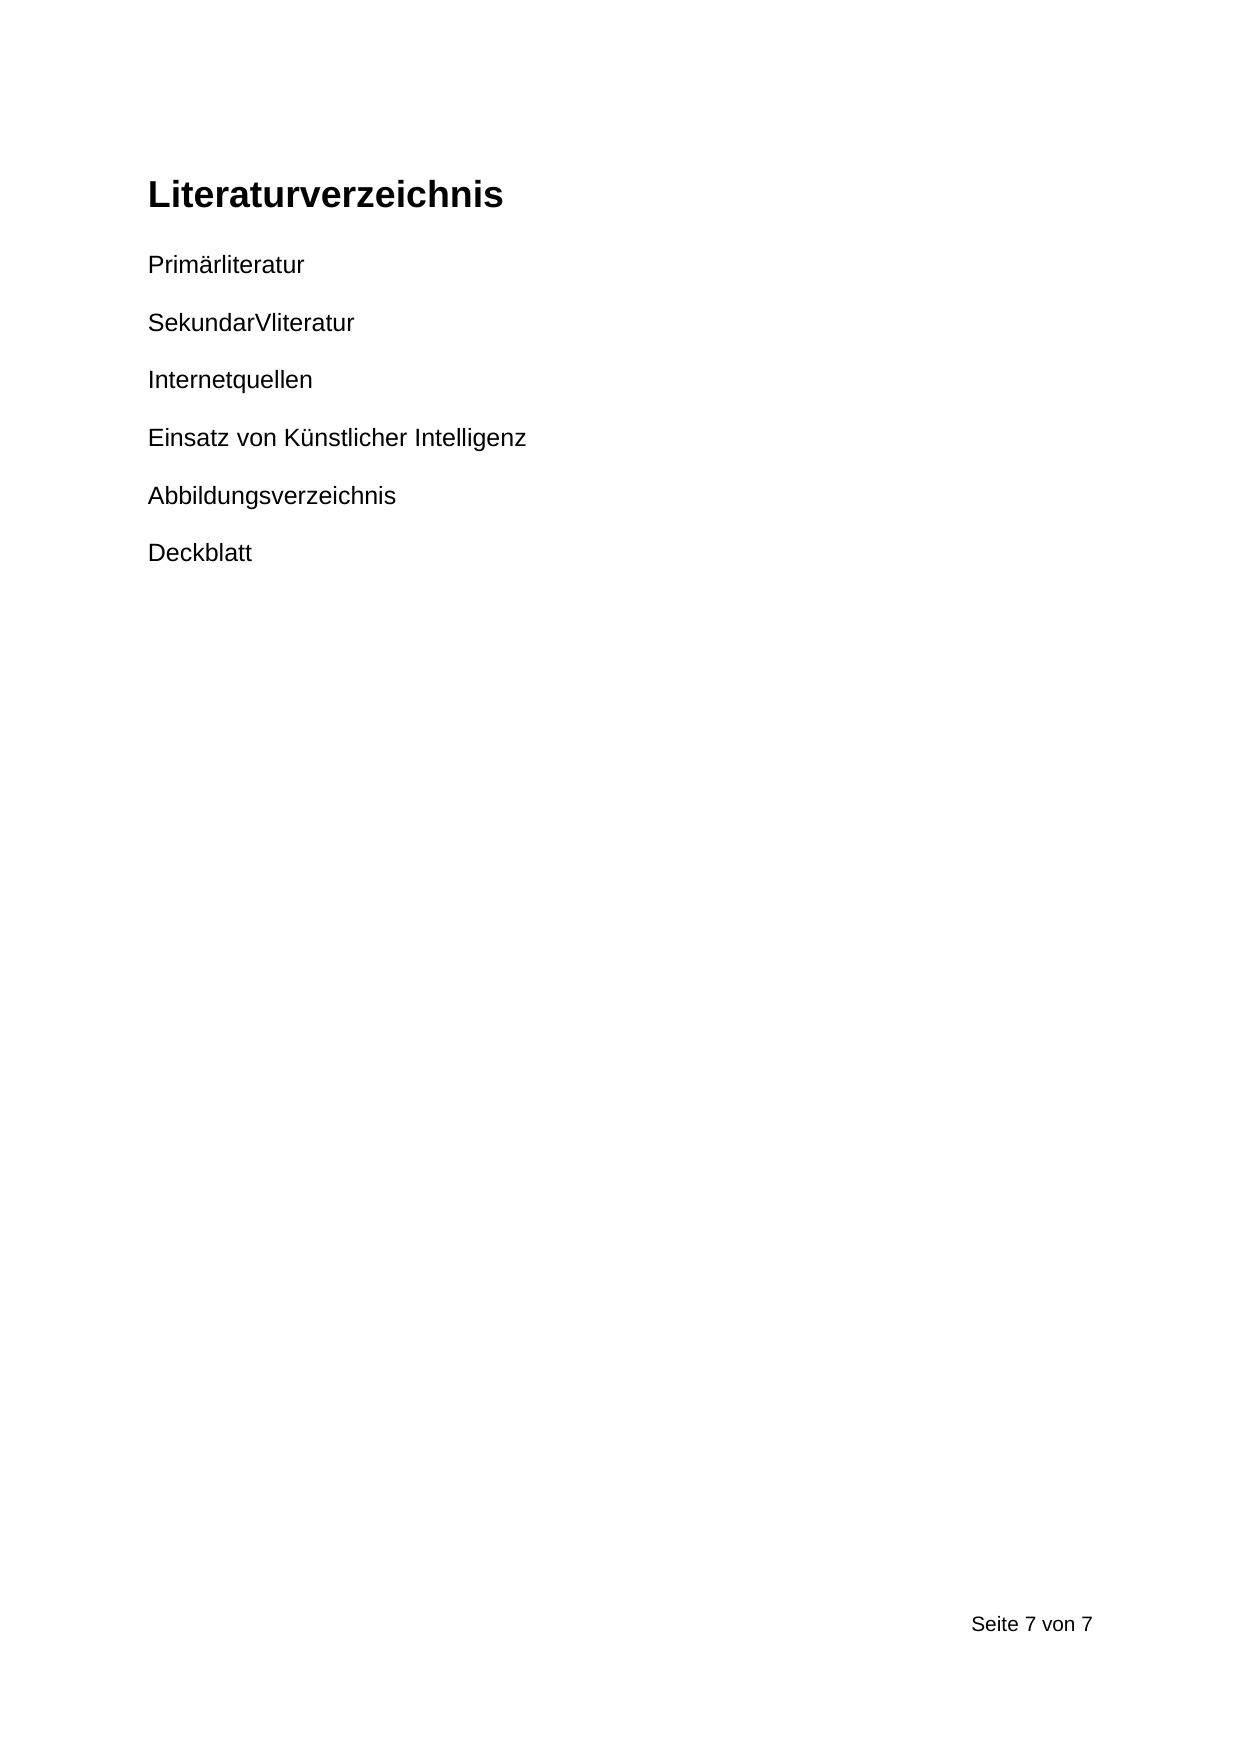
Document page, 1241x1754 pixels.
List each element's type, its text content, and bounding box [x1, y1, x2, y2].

subtitle Literaturverzeichnis [148, 173, 1093, 216]
text Primärliteratur [148, 250, 1093, 278]
text Abbildungsverzeichnis [148, 481, 1093, 509]
text Deckblatt [148, 538, 1093, 567]
text Einsatz von Künstlicher Intelligenz [148, 423, 1093, 452]
text Internetquellen [148, 365, 1093, 394]
text SekundarVliteratur [148, 307, 1093, 336]
